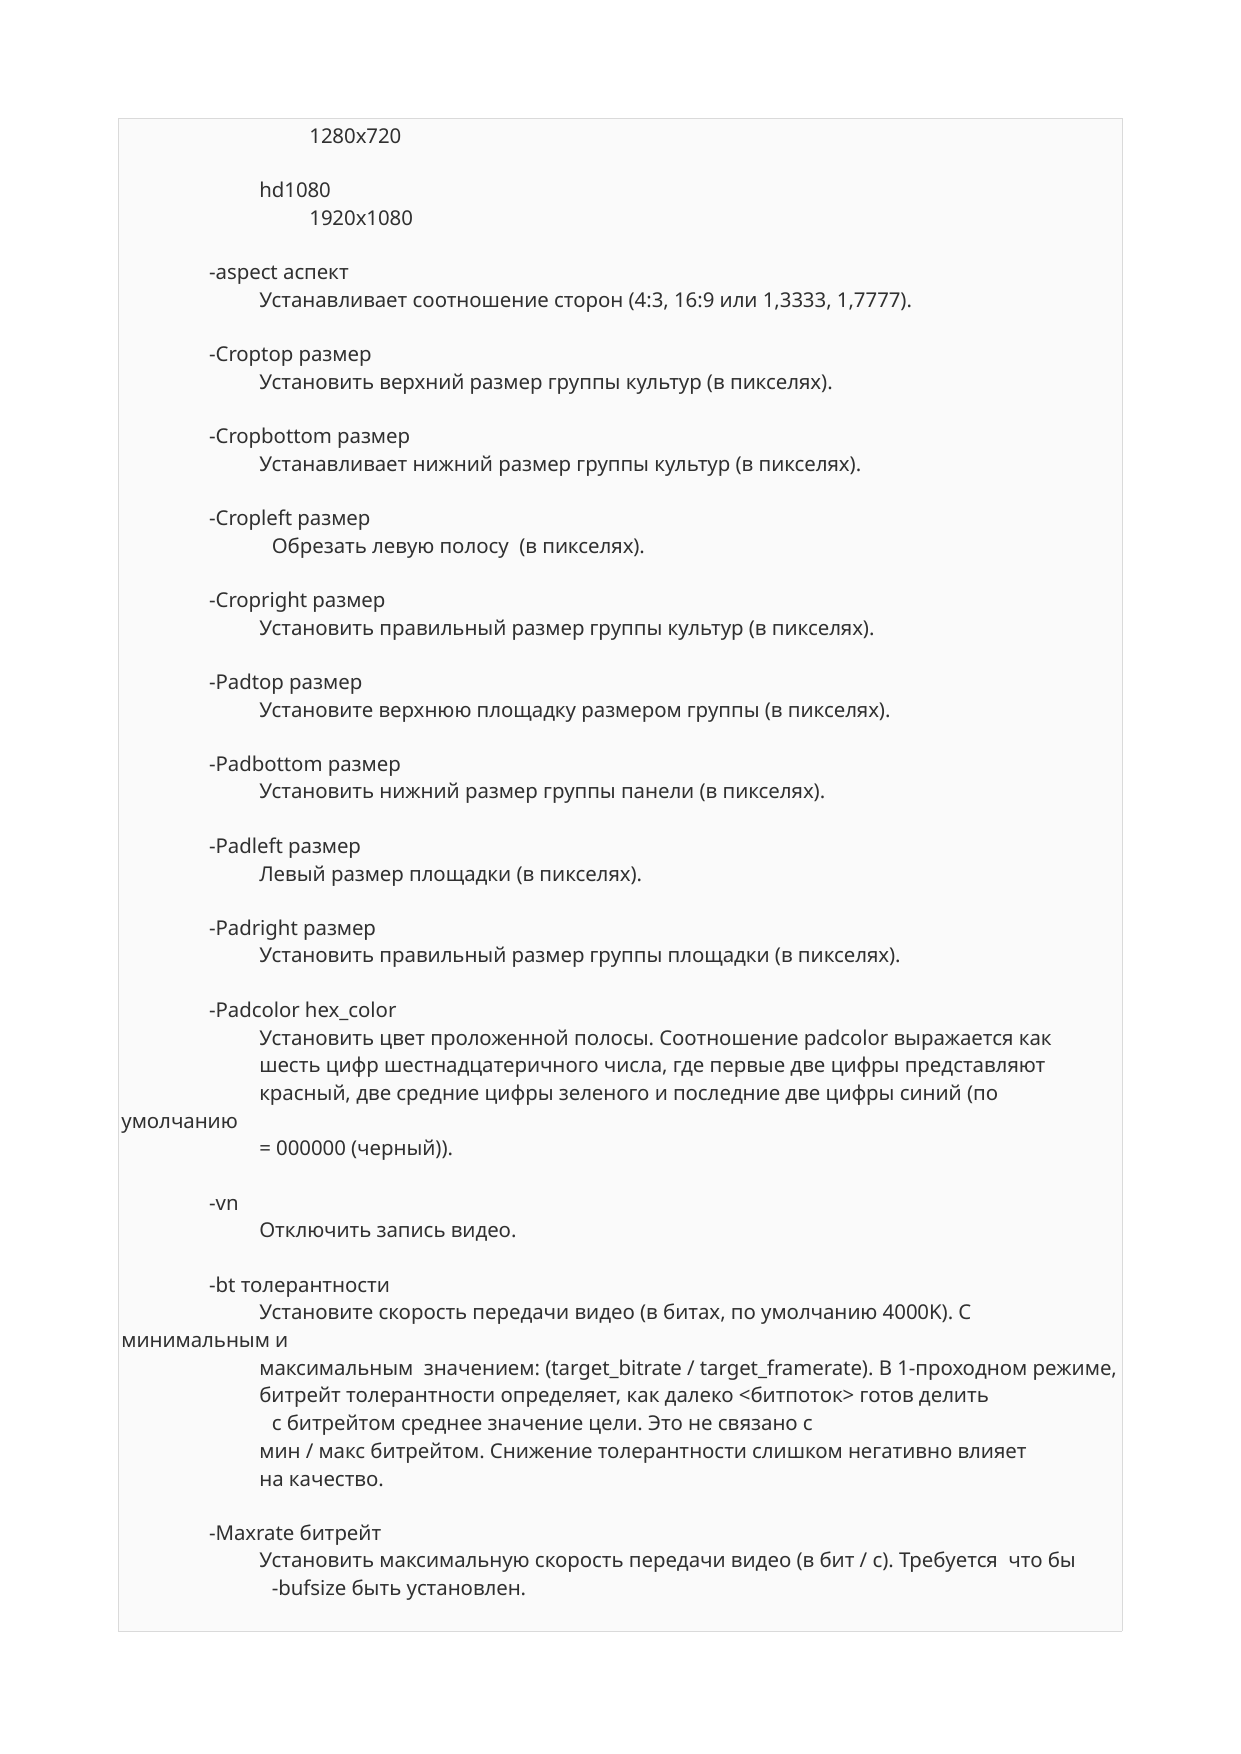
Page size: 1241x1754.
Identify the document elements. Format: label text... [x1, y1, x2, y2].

text Установить правильный размер группы культур (в пикселях). [119, 610, 1122, 638]
text Установить нижний размер группы панели (в пикселях). [119, 774, 1122, 802]
text -vn [119, 1185, 1122, 1213]
text -Croptop размер [119, 336, 1122, 364]
text -Padright размер [119, 910, 1122, 938]
text -Cropleft размер [119, 500, 1122, 528]
text -Padbottom размер [119, 746, 1122, 774]
text Установите скорость передачи видео (в битах, по умолчанию 4000K). С минимальным и [119, 1295, 1122, 1350]
text Отключить запись видео. [119, 1213, 1122, 1240]
text Устанавливает соотношение сторон (4:3, 16:9 или 1,3333, 1,7777). [119, 282, 1122, 310]
text битрейт толерантности определяет, как далеко <битпоток> готов делить [119, 1378, 1122, 1406]
text -Padcolor hex_color [119, 992, 1122, 1020]
text -bufsize быть установлен. [119, 1571, 1122, 1598]
text Обрезать левую полосу (в пикселях). [119, 528, 1122, 556]
text -Cropright размер [119, 582, 1122, 610]
text -aspect аспект [119, 254, 1122, 282]
text -bt толерантности [119, 1267, 1122, 1295]
text шесть цифр шестнадцатеричного числа, где первые две цифры представляют [119, 1048, 1122, 1075]
text -Padleft размер [119, 828, 1122, 856]
text мин / макс битрейтом. Снижение толерантности слишком негативно влияет [119, 1433, 1122, 1461]
text на качество. [119, 1461, 1122, 1489]
text = 000000 (черный)). [119, 1131, 1122, 1158]
text 1280x720 [119, 119, 1122, 146]
text красный, две средние цифры зеленого и последние две цифры синий (по умолчанию [119, 1075, 1122, 1131]
text Устанавливает нижний размер группы культур (в пикселях). [119, 446, 1122, 474]
text -Maxrate битрейт [119, 1515, 1122, 1543]
text Установить верхний размер группы культур (в пикселях). [119, 364, 1122, 392]
text Установить максимальную скорость передачи видео (в бит / с). Требуется что бы [119, 1543, 1122, 1571]
text -Padtop размер [119, 664, 1122, 692]
text максимальным значением: (target_bitrate / target_framerate). В 1-проходном режиме, [119, 1350, 1122, 1378]
text Установить цвет проложенной полосы. Соотношение padcolor выражается как [119, 1020, 1122, 1048]
text 1920x1080 [119, 200, 1122, 228]
text Установите верхнюю площадку размером группы (в пикселях). [119, 692, 1122, 720]
text с битрейтом среднее значение цели. Это не связано с [119, 1406, 1122, 1433]
text -Cropbottom размер [119, 418, 1122, 446]
text hd1080 [119, 172, 1122, 200]
text Установить правильный размер группы площадки (в пикселях). [119, 938, 1122, 966]
text Левый размер площадки (в пикселях). [119, 856, 1122, 884]
